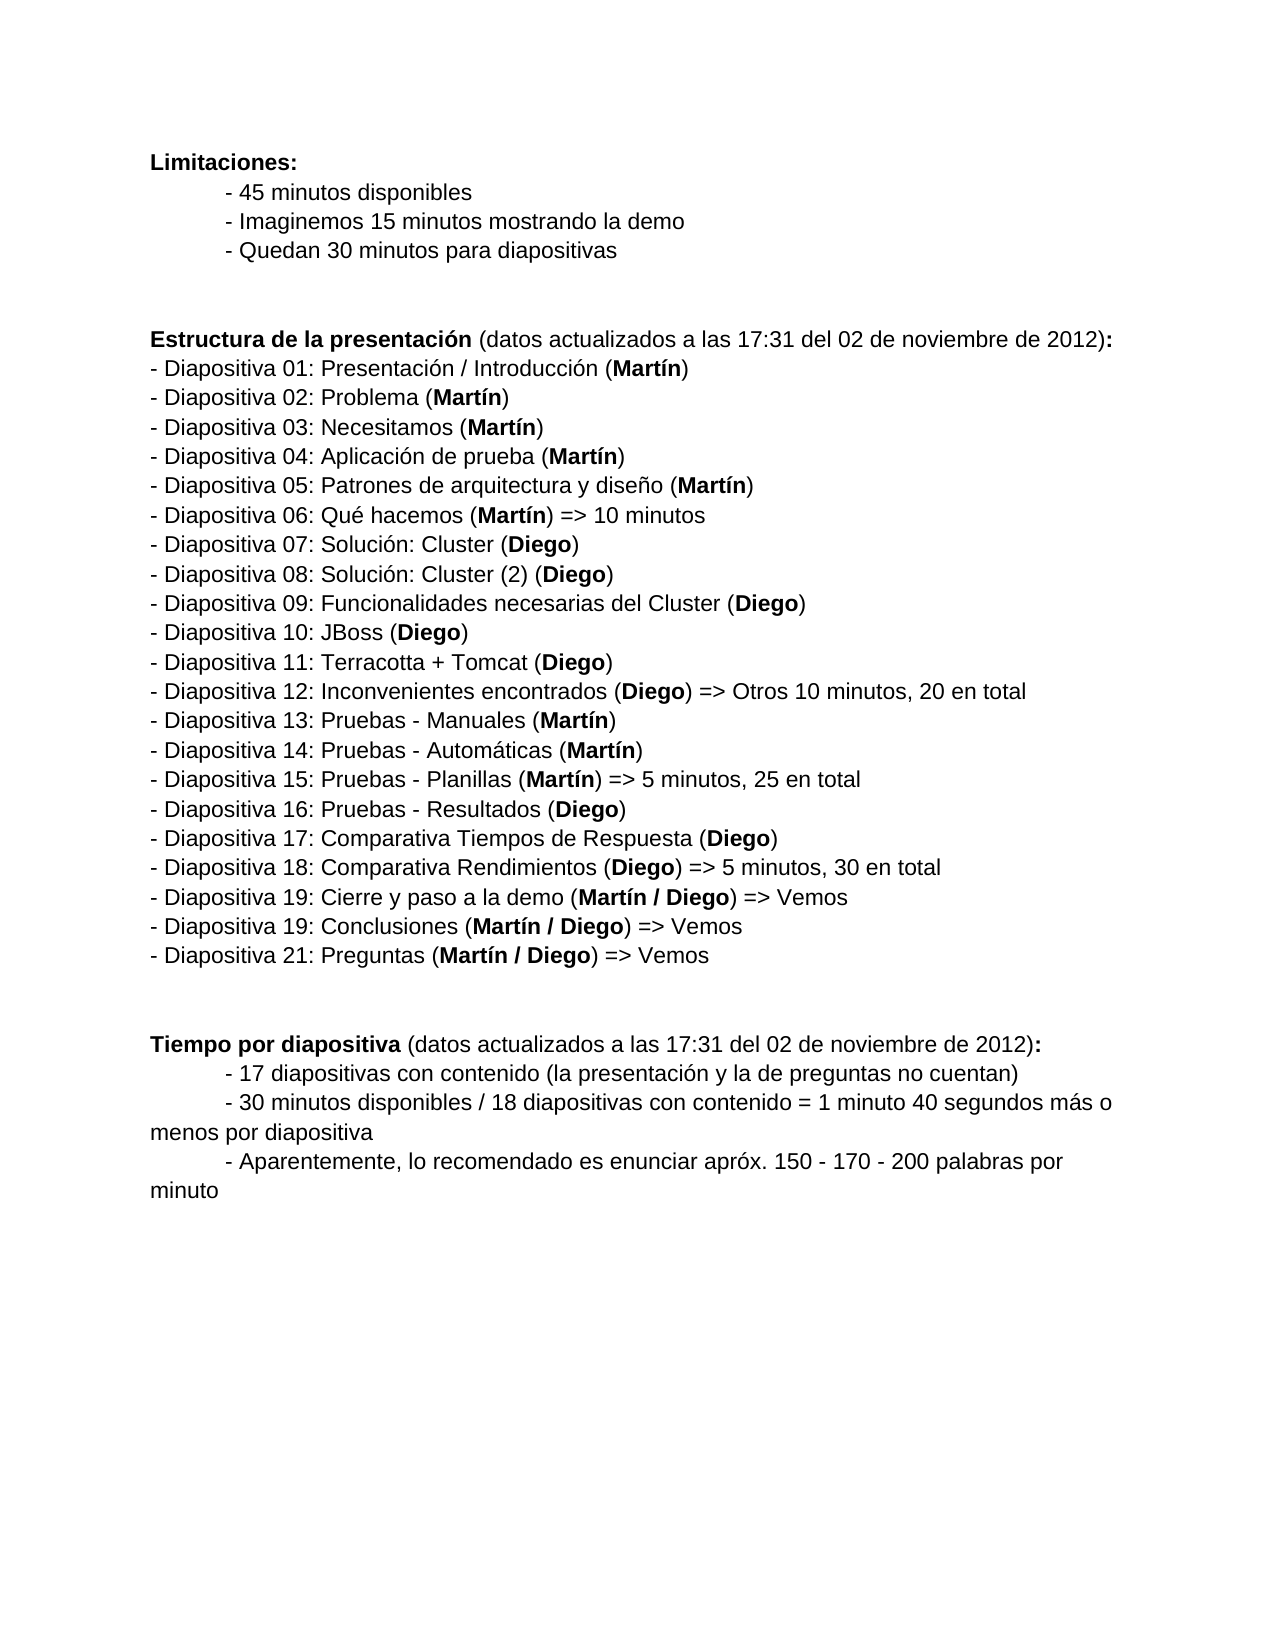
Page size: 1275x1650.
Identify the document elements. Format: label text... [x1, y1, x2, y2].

text - Diapositiva 09: Funcionalidades necesarias del Cluster (Diego) [150, 591, 1125, 616]
text - Aparentemente, lo recomendado es enunciar apróx. 150 - 170 - 200 palabras por minuto [150, 1149, 1125, 1204]
text Tiempo por diapositiva (datos actualizados a las 17:31 del 02 de noviembre de 2012): [150, 1031, 1125, 1057]
text - 45 minutos disponibles [150, 179, 1125, 205]
text - Diapositiva 15: Pruebas - Planillas (Martín) => 5 minutos, 25 en total [150, 767, 1125, 792]
text - Diapositiva 21: Preguntas (Martín / Diego) => Vemos [150, 943, 1125, 969]
text - 30 minutos disponibles / 18 diapositivas con contenido = 1 minuto 40 segundos más o menos por diapositiva [150, 1090, 1125, 1145]
text Limitaciones: [150, 150, 1125, 176]
text - 17 diapositivas con contenido (la presentación y la de preguntas no cuentan) [150, 1061, 1125, 1086]
text - Diapositiva 16: Pruebas - Resultados (Diego) [150, 796, 1125, 822]
text - Diapositiva 11: Terracotta + Tomcat (Diego) [150, 649, 1125, 675]
text - Quedan 30 minutos para diapositivas [150, 238, 1125, 264]
text - Diapositiva 06: Qué hacemos (Martín) => 10 minutos [150, 502, 1125, 528]
text - Diapositiva 14: Pruebas - Automáticas (Martín) [150, 737, 1125, 763]
text - Diapositiva 10: JBoss (Diego) [150, 620, 1125, 646]
text - Diapositiva 03: Necesitamos (Martín) [150, 414, 1125, 440]
text - Diapositiva 18: Comparativa Rendimientos (Diego) => 5 minutos, 30 en total [150, 855, 1125, 881]
text - Diapositiva 01: Presentación / Introducción (Martín) [150, 356, 1125, 381]
text - Imaginemos 15 minutos mostrando la demo [150, 209, 1125, 234]
text - Diapositiva 19: Conclusiones (Martín / Diego) => Vemos [150, 914, 1125, 939]
text - Diapositiva 17: Comparativa Tiempos de Respuesta (Diego) [150, 826, 1125, 851]
text - Diapositiva 12: Inconvenientes encontrados (Diego) => Otros 10 minutos, 20 en total [150, 679, 1125, 704]
text Estructura de la presentación (datos actualizados a las 17:31 del 02 de noviembre de 2012): [150, 326, 1125, 352]
text - Diapositiva 07: Solución: Cluster (Diego) [150, 532, 1125, 557]
text - Diapositiva 05: Patrones de arquitectura y diseño (Martín) [150, 473, 1125, 499]
text - Diapositiva 04: Aplicación de prueba (Martín) [150, 444, 1125, 469]
text - Diapositiva 13: Pruebas - Manuales (Martín) [150, 708, 1125, 734]
text - Diapositiva 19: Cierre y paso a la demo (Martín / Diego) => Vemos [150, 884, 1125, 910]
text - Diapositiva 08: Solución: Cluster (2) (Diego) [150, 561, 1125, 587]
text - Diapositiva 02: Problema (Martín) [150, 385, 1125, 411]
